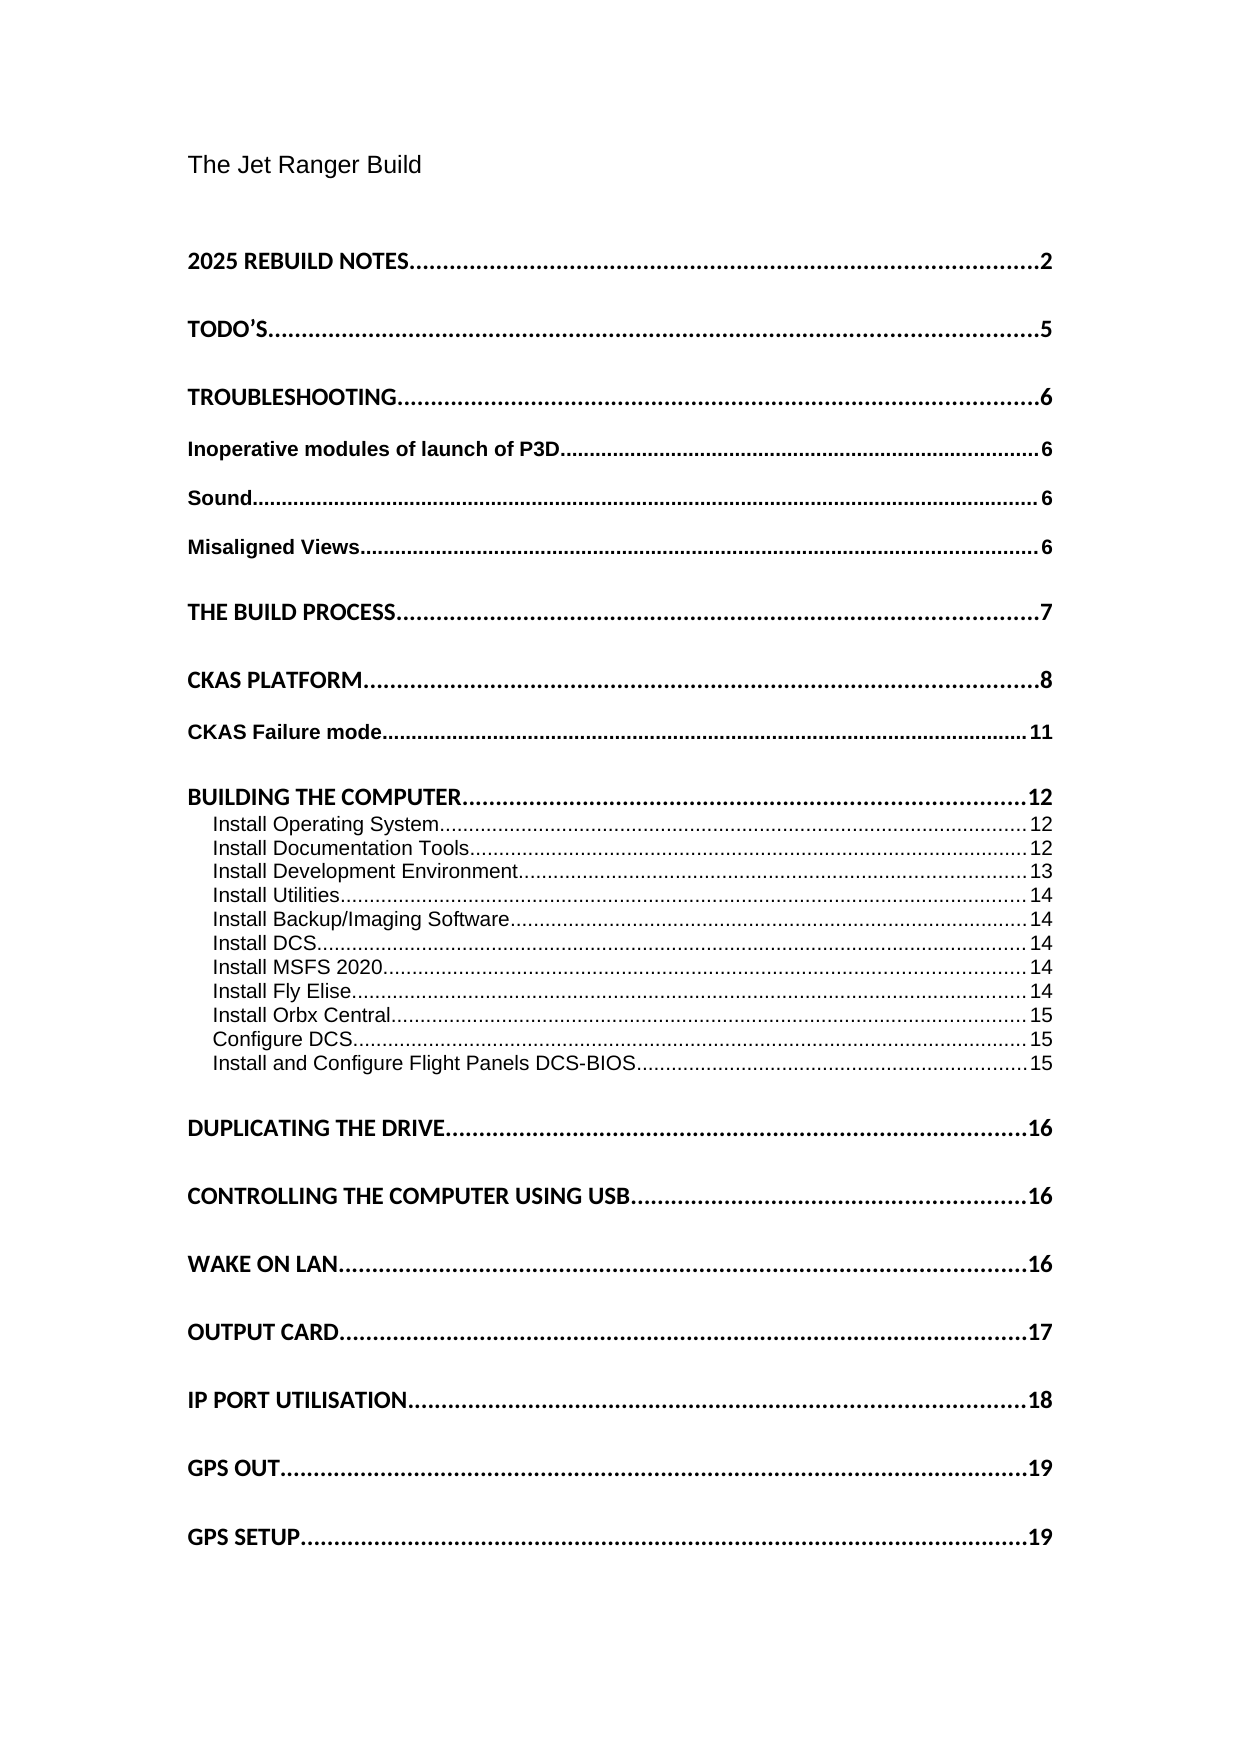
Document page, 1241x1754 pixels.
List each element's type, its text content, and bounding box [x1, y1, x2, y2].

text 2025 Rebuild Notes 2 [187, 245, 1053, 276]
text Controlling the Computer using USB 16 [187, 1181, 1053, 1211]
text GPS Out 19 [187, 1453, 1053, 1483]
text IP Port Utilisation 18 [187, 1384, 1053, 1415]
text Output Card 17 [187, 1317, 1053, 1347]
text Troubleshooting 6 [187, 381, 1053, 412]
text Install MSFS 2020 14 [212, 955, 1053, 979]
text Install Backup/Imaging Software 14 [212, 907, 1053, 931]
text Configure DCS 15 [212, 1027, 1053, 1051]
text Install Documentation Tools 12 [212, 835, 1053, 859]
text CKAS Platform 8 [187, 664, 1053, 694]
text Install Development Environment 13 [212, 859, 1053, 883]
text Install and Configure Flight Panels DCS-BIOS 15 [212, 1051, 1053, 1075]
text The Jet Ranger Build [187, 150, 1053, 179]
text Building the Computer 12 [187, 781, 1053, 811]
text Install Utilities 14 [212, 883, 1053, 907]
text Sound 6 [187, 486, 1053, 509]
text GPS Setup 19 [187, 1521, 1053, 1551]
text Install Operating System 12 [212, 811, 1053, 835]
text Todo’s 5 [187, 313, 1053, 343]
text The Build Process 7 [187, 596, 1053, 626]
text Install DCS 14 [212, 931, 1053, 955]
text Wake On Lan 16 [187, 1248, 1053, 1279]
text Misaligned Views 6 [187, 534, 1053, 558]
text Duplicating the Drive 16 [187, 1112, 1053, 1143]
text Install Orbx Central 15 [212, 1003, 1053, 1027]
text Install Fly Elise 14 [212, 979, 1053, 1003]
text CKAS Failure mode 11 [187, 719, 1053, 743]
text Inoperative modules of launch of P3D 6 [187, 437, 1053, 461]
